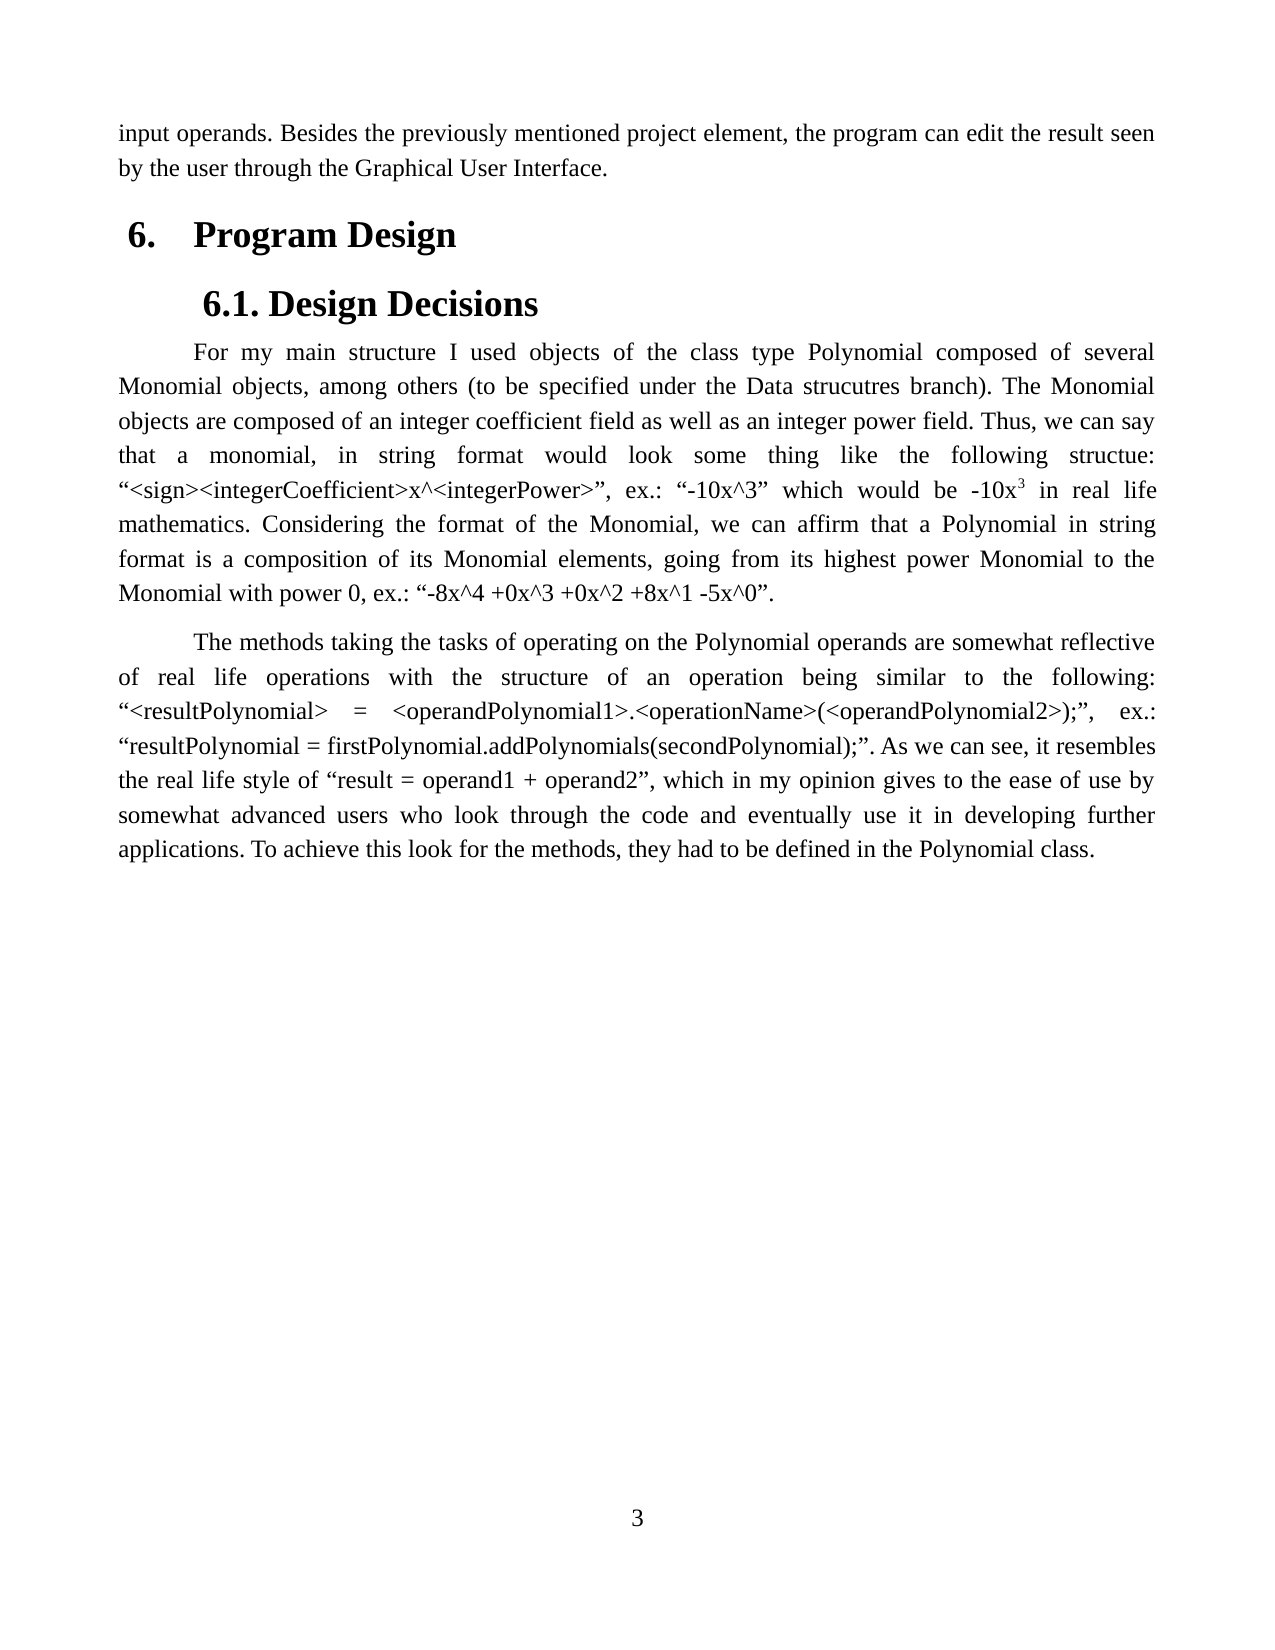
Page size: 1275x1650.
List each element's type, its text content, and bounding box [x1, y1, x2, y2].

text The methods taking the tasks of operating on the Polynomial operands are somewhat reflective of real life operations with the structure of an operation being similar to the following: “<resultPolynomial> = <operandPolynomial1>.<operationName>(<operandPolynomial2>);”, ex.: “resultPolynomial = firstPolynomial.addPolynomials(secondPolynomial);”. As we can see, it resembles the real life style of “result = operand1 + operand2”, which in my opinion gives to the ease of use by somewhat advanced users who look through the code and eventually use it in developing further applications. To achieve this look for the methods, they had to be defined in the Polynomial class. [118, 627, 1157, 863]
text For my main structure I used objects of the class type Polynomial composed of several Monomial objects, among others (to be specified under the Data strucutres branch). The Monomial objects are composed of an integer coefficient field as well as an integer power field. Thus, we can say that a monomial, in string format would look some thing like the following structue: “<sign><integerCoefficient>x^<integerPower>”, ex.: “-10x^3” which would be -10x3 in real life mathematics. Considering the format of the Monomial, we can affirm that a Polynomial in string format is a composition of its Monomial elements, going from its highest power Monomial to the Monomial with power 0, ex.: “-8x^4 +0x^3 +0x^2 +8x^1 -5x^0”. [118, 337, 1157, 607]
subtitle Program Design [118, 212, 1157, 256]
text input operands. Besides the previously mentioned project element, the program can edit the result seen by the user through the Graphical User Interface. [118, 118, 1157, 181]
subtitle Design Decisions [193, 281, 1157, 324]
